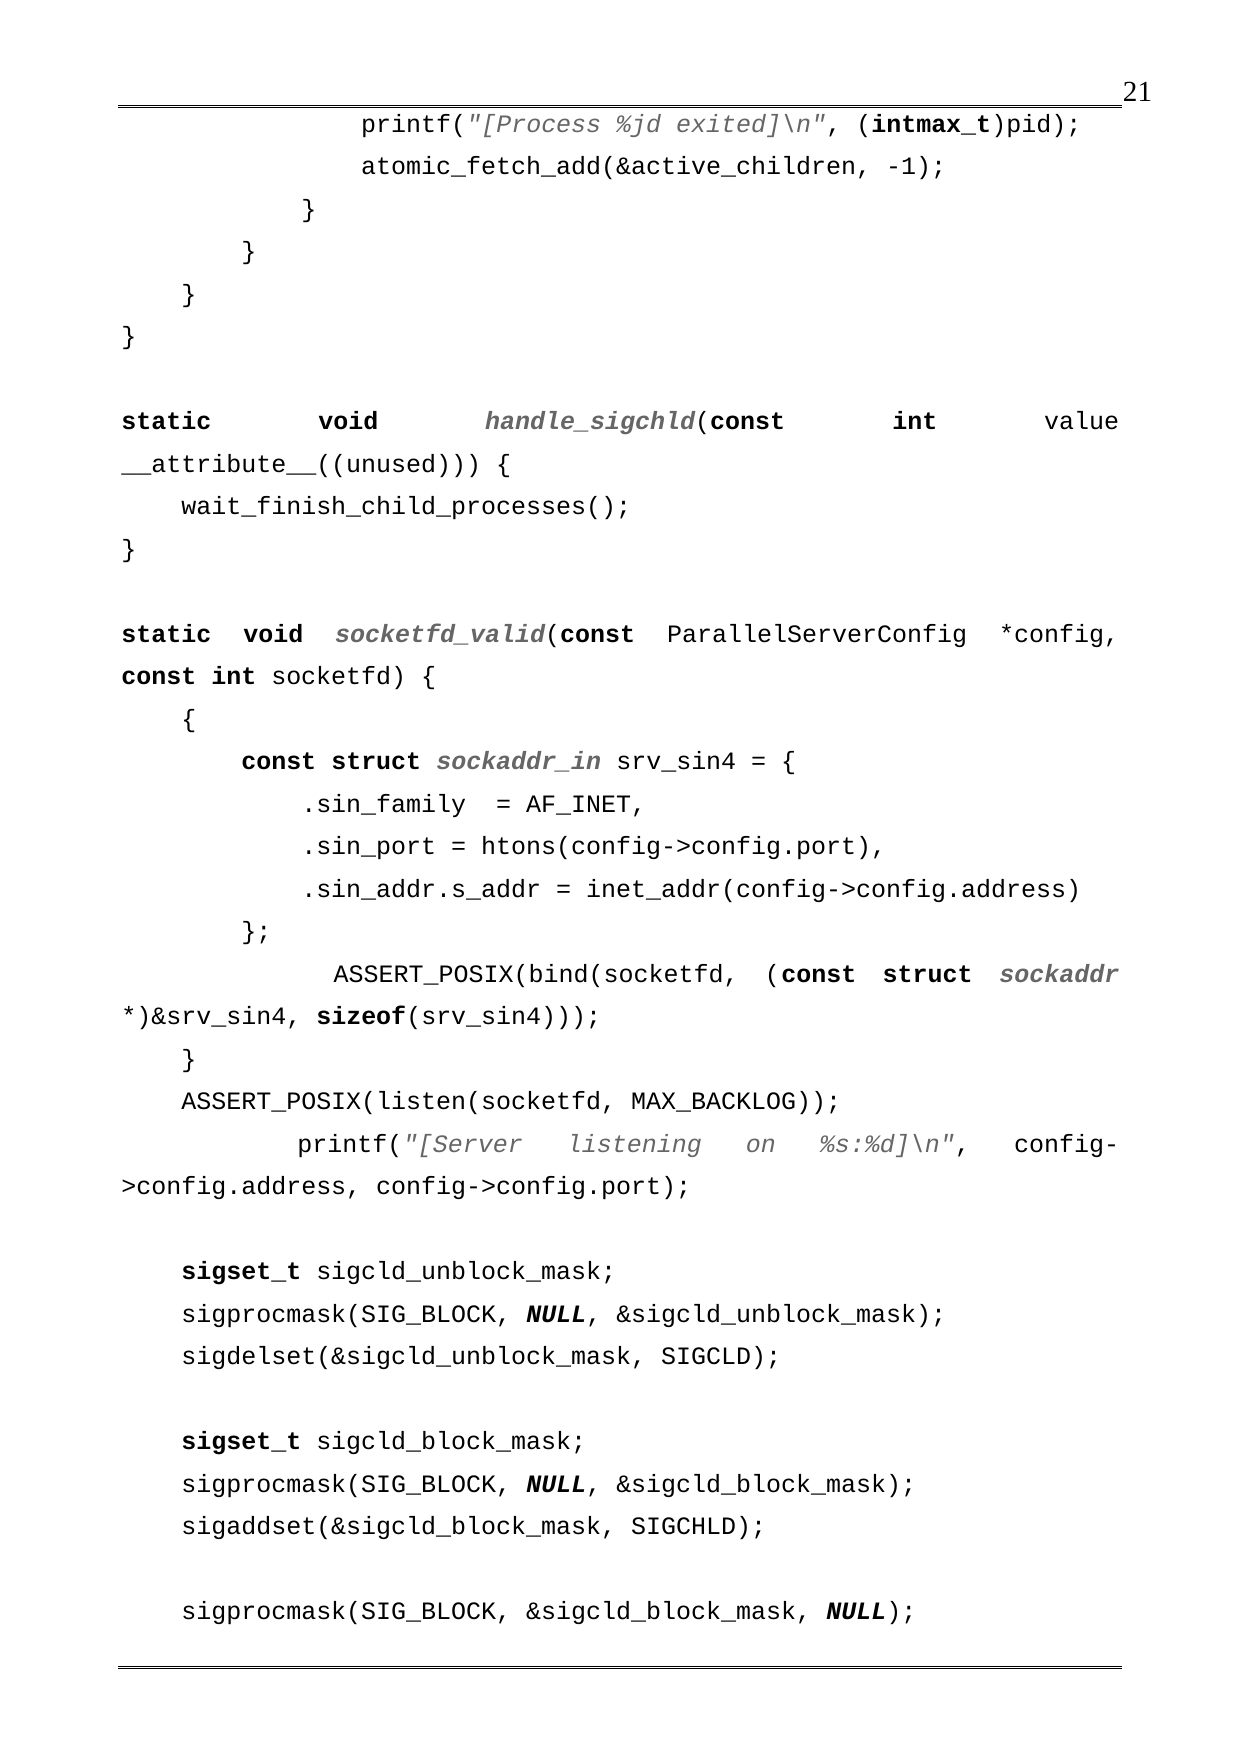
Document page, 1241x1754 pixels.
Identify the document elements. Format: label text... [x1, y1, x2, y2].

text } [118, 1040, 1122, 1074]
text static void handle_sigchld(const int value __attribute__((unused))) { [118, 403, 1122, 479]
text ASSERT_POSIX(bind(socketfd, (const struct sockaddr *)&srv_sin4, sizeof(srv_sin4))); [118, 955, 1122, 1032]
text wait_finish_child_processes(); [118, 488, 1122, 522]
text static void socketfd_valid(const ParallelServerConfig *config, const int socketfd) { [118, 615, 1122, 692]
text sigprocmask(SIG_BLOCK, &sigcld_block_mask, NULL); [118, 1593, 1122, 1627]
text } [118, 275, 1122, 309]
text atomic_fetch_add(&active_children, -1); [118, 148, 1122, 182]
text } [118, 318, 1122, 352]
text } [118, 530, 1122, 564]
text printf("[Process %jd exited]\n", (intmax_t)pid); [118, 108, 1122, 139]
text printf("[Server listening on %s:%d]\n", config->config.address, config->config.port); [118, 1125, 1122, 1202]
text sigprocmask(SIG_BLOCK, NULL, &sigcld_unblock_mask); [118, 1295, 1122, 1329]
text sigaddset(&sigcld_block_mask, SIGCHLD); [118, 1508, 1122, 1542]
text ASSERT_POSIX(listen(socketfd, MAX_BACKLOG)); [118, 1083, 1122, 1117]
text .sin_port = htons(config->config.port), [118, 828, 1122, 862]
text sigprocmask(SIG_BLOCK, NULL, &sigcld_block_mask); [118, 1465, 1122, 1499]
text const struct sockaddr_in srv_sin4 = { [118, 743, 1122, 777]
text }; [118, 913, 1122, 947]
text .sin_addr.s_addr = inet_addr(config->config.address) [118, 870, 1122, 904]
text sigset_t sigcld_unblock_mask; [118, 1253, 1122, 1287]
text sigdelset(&sigcld_unblock_mask, SIGCLD); [118, 1338, 1122, 1372]
text } [118, 233, 1122, 267]
text sigset_t sigcld_block_mask; [118, 1423, 1122, 1457]
text } [118, 190, 1122, 224]
text .sin_family = AF_INET, [118, 785, 1122, 819]
text { [118, 700, 1122, 734]
